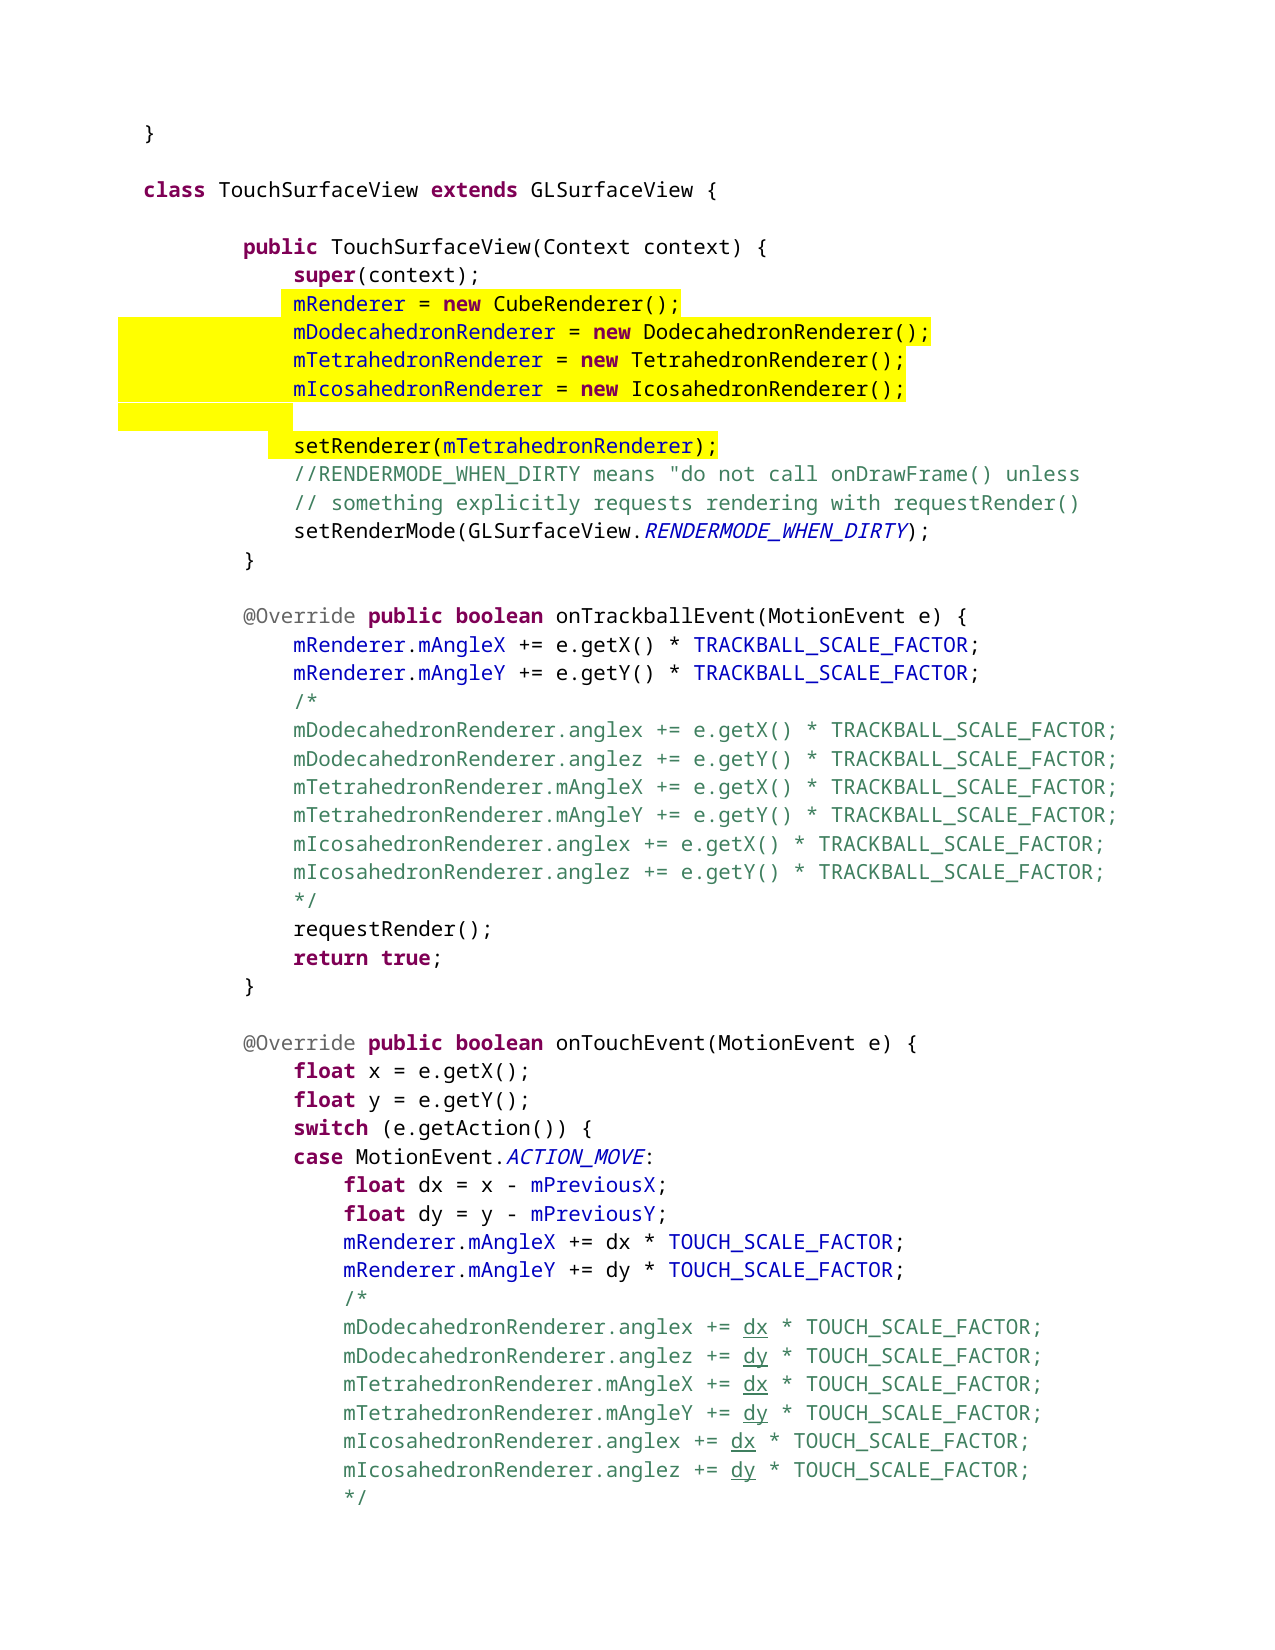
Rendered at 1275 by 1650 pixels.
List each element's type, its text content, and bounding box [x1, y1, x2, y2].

text mRenderer.mAngleX += dx * TOUCH_SCALE_FACTOR; [118, 1227, 1157, 1256]
text mRenderer.mAngleY += e.getY() * TRACKBALL_SCALE_FACTOR; [118, 658, 1157, 687]
text @Override public boolean onTrackballEvent(MotionEvent e) { [118, 602, 1157, 630]
text mDodecahedronRenderer.anglex += dx * TOUCH_SCALE_FACTOR; [118, 1312, 1157, 1341]
text } [118, 545, 1157, 573]
text /* [118, 687, 1157, 715]
text class TouchSurfaceView extends GLSurfaceView { [118, 175, 1157, 203]
text mIcosahedronRenderer.anglex += e.getX() * TRACKBALL_SCALE_FACTOR; [118, 829, 1157, 857]
text mIcosahedronRenderer = new IcosahedronRenderer(); [118, 374, 1157, 402]
text @Override public boolean onTouchEvent(MotionEvent e) { [118, 1028, 1157, 1057]
text case MotionEvent.ACTION_MOVE: [118, 1142, 1157, 1170]
text setRenderer(mTetrahedronRenderer); [118, 431, 1157, 459]
text mIcosahedronRenderer.anglex += dx * TOUCH_SCALE_FACTOR; [118, 1426, 1157, 1455]
text super(context); [118, 260, 1157, 289]
text mTetrahedronRenderer = new TetrahedronRenderer(); [118, 346, 1157, 374]
text } [118, 118, 1157, 147]
text mDodecahedronRenderer.anglez += dy * TOUCH_SCALE_FACTOR; [118, 1341, 1157, 1369]
text mTetrahedronRenderer.mAngleY += e.getY() * TRACKBALL_SCALE_FACTOR; [118, 801, 1157, 829]
text mRenderer.mAngleX += e.getX() * TRACKBALL_SCALE_FACTOR; [118, 630, 1157, 658]
text mRenderer = new CubeRenderer(); [118, 289, 1157, 317]
text return true; [118, 943, 1157, 971]
text mDodecahedronRenderer.anglez += e.getY() * TRACKBALL_SCALE_FACTOR; [118, 744, 1157, 772]
text // something explicitly requests rendering with requestRender() [118, 488, 1157, 516]
text */ [118, 886, 1157, 914]
text float dx = x - mPreviousX; [118, 1170, 1157, 1199]
text float dy = y - mPreviousY; [118, 1199, 1157, 1227]
text mRenderer.mAngleY += dy * TOUCH_SCALE_FACTOR; [118, 1256, 1157, 1284]
text mDodecahedronRenderer = new DodecahedronRenderer(); [118, 317, 1157, 346]
text */ [118, 1483, 1157, 1512]
text /* [118, 1284, 1157, 1312]
text mIcosahedronRenderer.anglez += dy * TOUCH_SCALE_FACTOR; [118, 1455, 1157, 1483]
text public TouchSurfaceView(Context context) { [118, 232, 1157, 260]
text float x = e.getX(); [118, 1057, 1157, 1085]
text mTetrahedronRenderer.mAngleY += dy * TOUCH_SCALE_FACTOR; [118, 1398, 1157, 1426]
text mTetrahedronRenderer.mAngleX += dx * TOUCH_SCALE_FACTOR; [118, 1369, 1157, 1398]
text switch (e.getAction()) { [118, 1113, 1157, 1142]
text mDodecahedronRenderer.anglex += e.getX() * TRACKBALL_SCALE_FACTOR; [118, 715, 1157, 744]
text float y = e.getY(); [118, 1085, 1157, 1113]
text requestRender(); [118, 914, 1157, 943]
text mTetrahedronRenderer.mAngleX += e.getX() * TRACKBALL_SCALE_FACTOR; [118, 772, 1157, 801]
text //RENDERMODE_WHEN_DIRTY means "do not call onDrawFrame() unless [118, 459, 1157, 488]
text mIcosahedronRenderer.anglez += e.getY() * TRACKBALL_SCALE_FACTOR; [118, 857, 1157, 886]
text } [118, 971, 1157, 1000]
text setRenderMode(GLSurfaceView.RENDERMODE_WHEN_DIRTY); [118, 516, 1157, 545]
